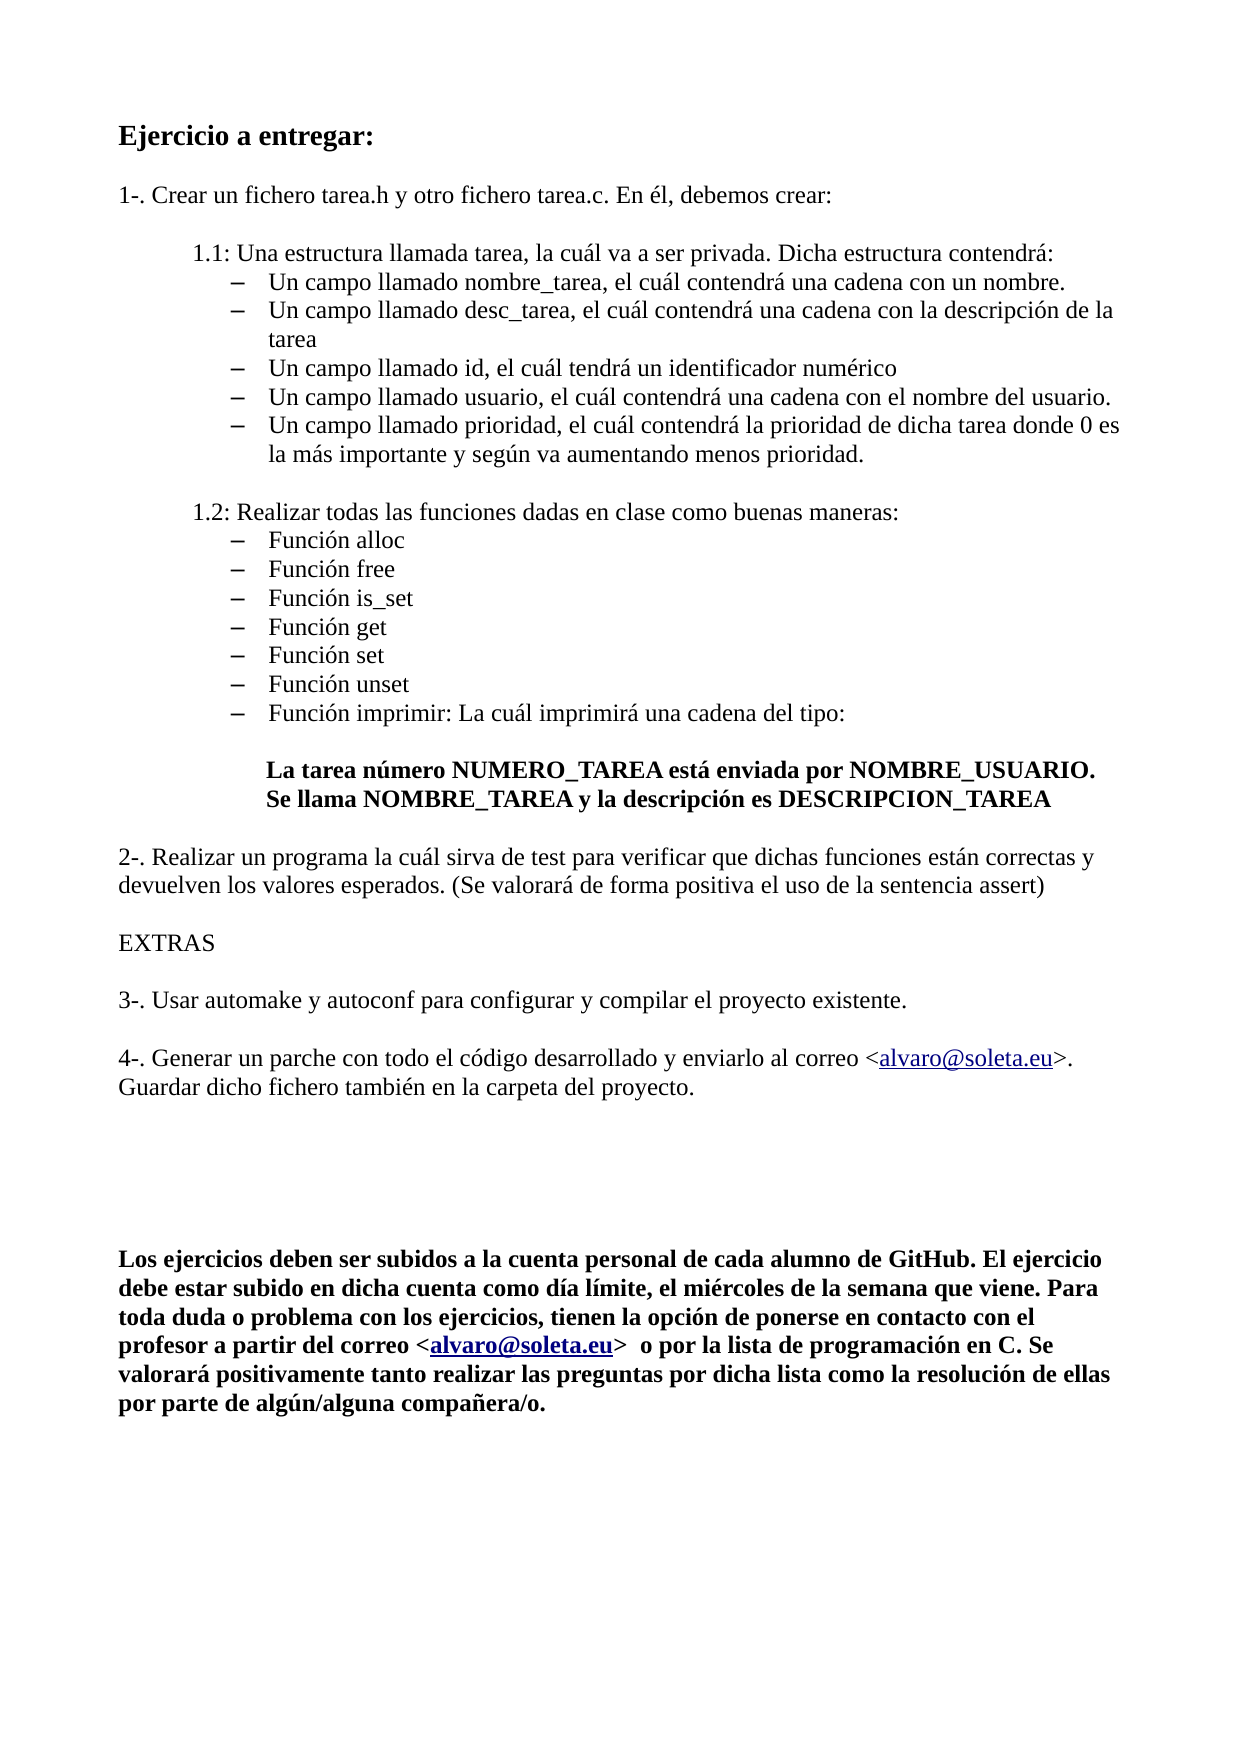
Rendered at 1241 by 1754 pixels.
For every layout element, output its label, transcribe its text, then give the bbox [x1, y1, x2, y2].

list Función set [231, 640, 1122, 669]
list Función is_set [231, 583, 1122, 612]
text La tarea número NUMERO_TAREA está enviada por NOMBRE_USUARIO. Se llama NOMBRE_TAREA y la descripción es DESCRIPCION_TAREA [118, 755, 1122, 813]
text 2-. Realizar un programa la cuál sirva de test para verificar que dichas funciones están correctas y devuelven los valores esperados. (Se valorará de forma positiva el uso de la sentencia assert) [118, 842, 1122, 899]
text Ejercicio a entregar: [118, 118, 1122, 152]
list Un campo llamado desc_tarea, el cuál contendrá una cadena con la descripción de la tarea [231, 295, 1122, 353]
list Función imprimir: La cuál imprimirá una cadena del tipo: [231, 698, 1122, 727]
text 4-. Generar un parche con todo el código desarrollado y enviarlo al correo <alvaro@soleta.eu>. Guardar dicho fichero también en la carpeta del proyecto. [118, 1043, 1122, 1100]
list Función unset [231, 669, 1122, 698]
list Un campo llamado id, el cuál tendrá un identificador numérico [231, 353, 1122, 382]
text Los ejercicios deben ser subidos a la cuenta personal de cada alumno de GitHub. El ejercicio debe estar subido en dicha cuenta como día límite, el miércoles de la semana que viene. Para toda duda o problema con los ejercicios, tienen la opción de ponerse en contacto con el profesor a partir del correo <alvaro@soleta.eu> o por la lista de programación en C. Se valorará positivamente tanto realizar las preguntas por dicha lista como la resolución de ellas por parte de algún/alguna compañera/o. [118, 1244, 1122, 1417]
text 3-. Usar automake y autoconf para configurar y compilar el proyecto existente. [118, 985, 1122, 1014]
text 1.1: Una estructura llamada tarea, la cuál va a ser privada. Dicha estructura contendrá: [118, 238, 1122, 267]
text 1.2: Realizar todas las funciones dadas en clase como buenas maneras: [118, 497, 1122, 525]
list Función get [231, 612, 1122, 640]
list Función free [231, 554, 1122, 583]
list Un campo llamado usuario, el cuál contendrá una cadena con el nombre del usuario. [231, 382, 1122, 410]
list Un campo llamado prioridad, el cuál contendrá la prioridad de dicha tarea donde 0 es la más importante y según va aumentando menos prioridad. [231, 410, 1122, 468]
text EXTRAS [118, 928, 1122, 957]
text 1-. Crear un fichero tarea.h y otro fichero tarea.c. En él, debemos crear: [118, 180, 1122, 209]
list Función alloc [231, 525, 1122, 554]
list Un campo llamado nombre_tarea, el cuál contendrá una cadena con un nombre. [231, 267, 1122, 295]
